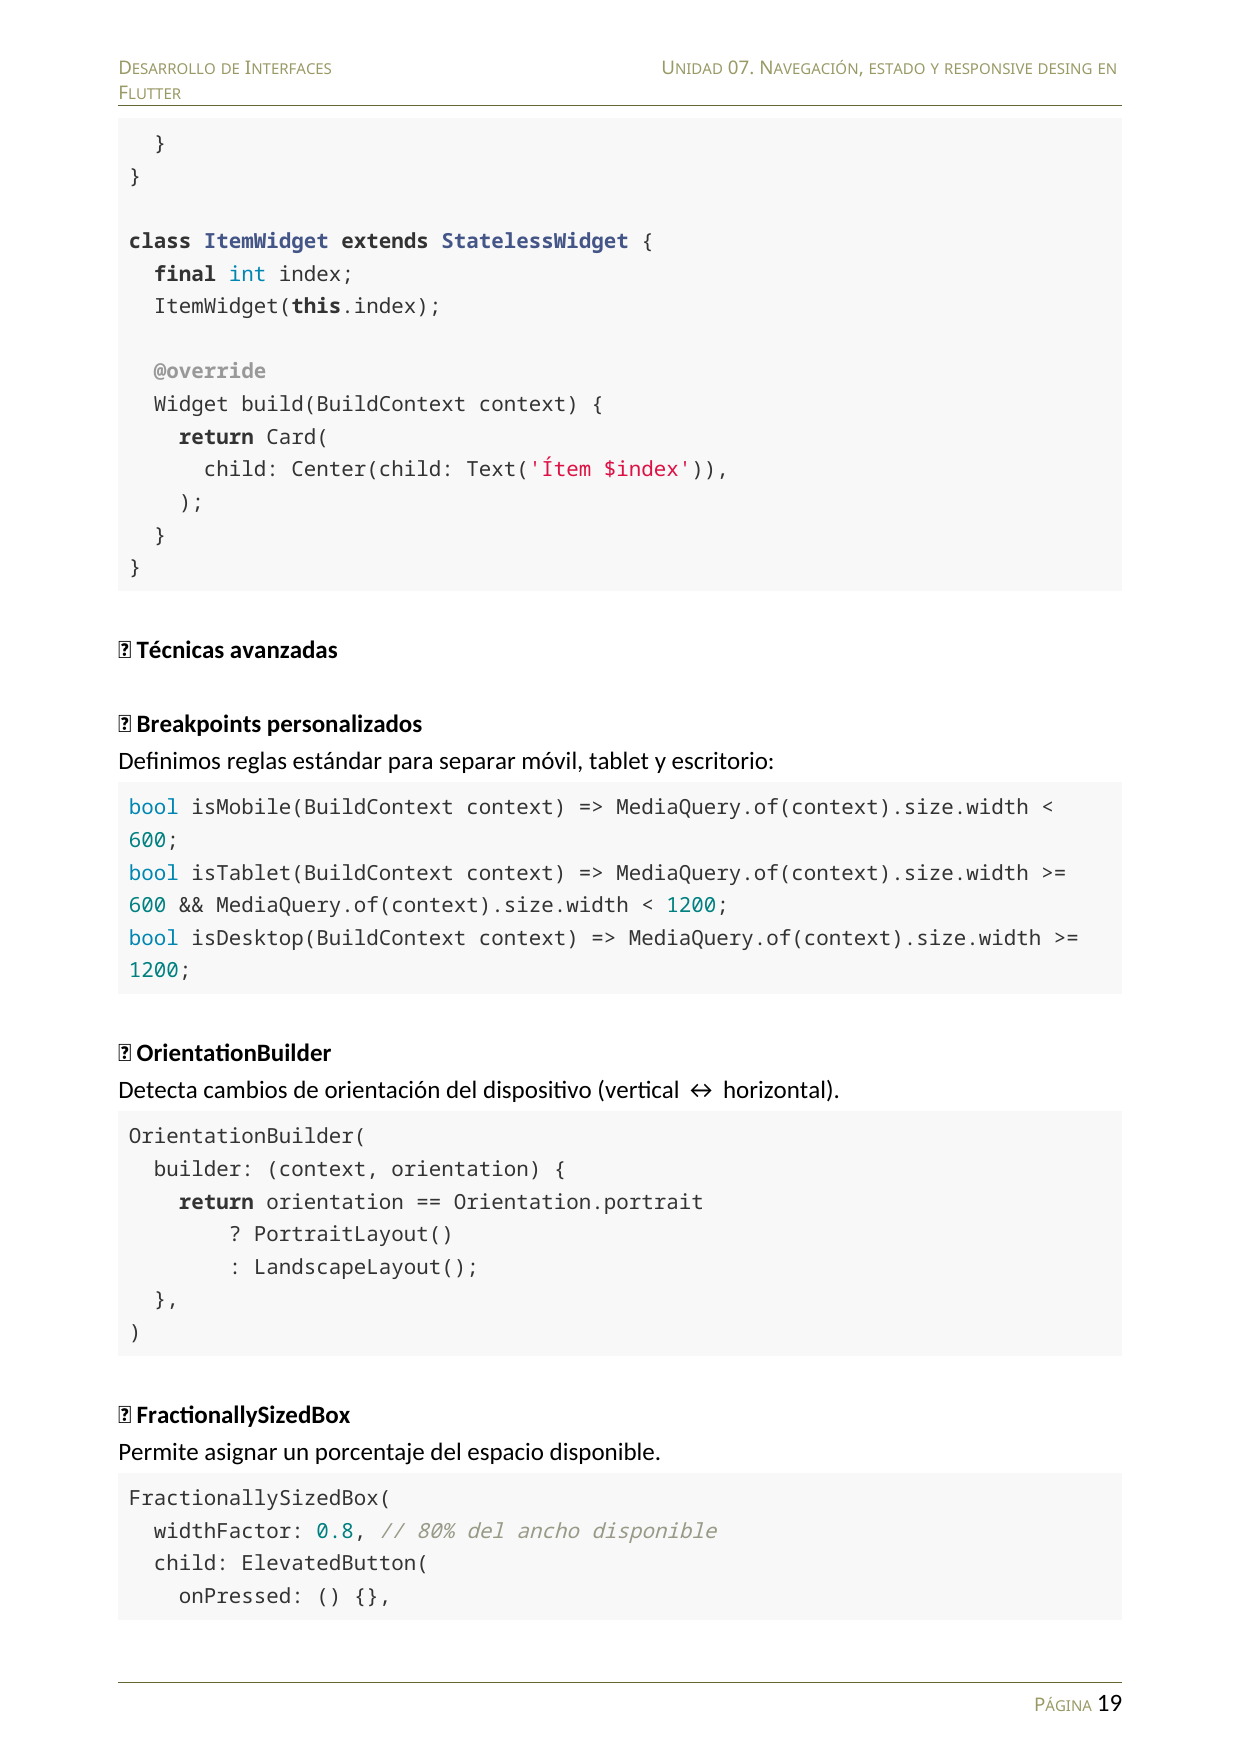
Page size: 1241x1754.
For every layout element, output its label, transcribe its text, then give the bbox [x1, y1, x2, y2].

text Definimos reglas estándar para separar móvil, tablet y escritorio: [118, 745, 1122, 776]
text 📐 Técnicas avanzadas [118, 634, 1122, 664]
text 🔹 OrientationBuilder [118, 1037, 1122, 1068]
text Detecta cambios de orientación del dispositivo (vertical ↔ horizontal). [118, 1074, 1122, 1105]
table_header OrientationBuilder( builder: (context, orientation) { return orientation == Orientation.portrait ? PortraitLayout() : LandscapeLayout(); }, ) [118, 1111, 1122, 1356]
table_header FractionallySizedBox( widthFactor: 0.8, // 80% del ancho disponible child: ElevatedButton( onPressed: () {}, [118, 1473, 1122, 1620]
text 🔹 Breakpoints personalizados [118, 708, 1122, 738]
text Permite asignar un porcentaje del espacio disponible. [118, 1436, 1122, 1466]
table_header bool isMobile(BuildContext context) => MediaQuery.of(context).size.width < 600; bool isTablet(BuildContext context) => MediaQuery.of(context).size.width >= 600 && MediaQuery.of(context).size.width < 1200; bool isDesktop(BuildContext context) => MediaQuery.of(context).size.width >= 1200; [118, 782, 1122, 994]
table_header } } class ItemWidget extends StatelessWidget { final int index; ItemWidget(this.index); @override Widget build(BuildContext context) { return Card( child: Center(child: Text('Ítem $index')), ); } } [118, 118, 1122, 591]
text 🔹 FractionallySizedBox [118, 1399, 1122, 1429]
